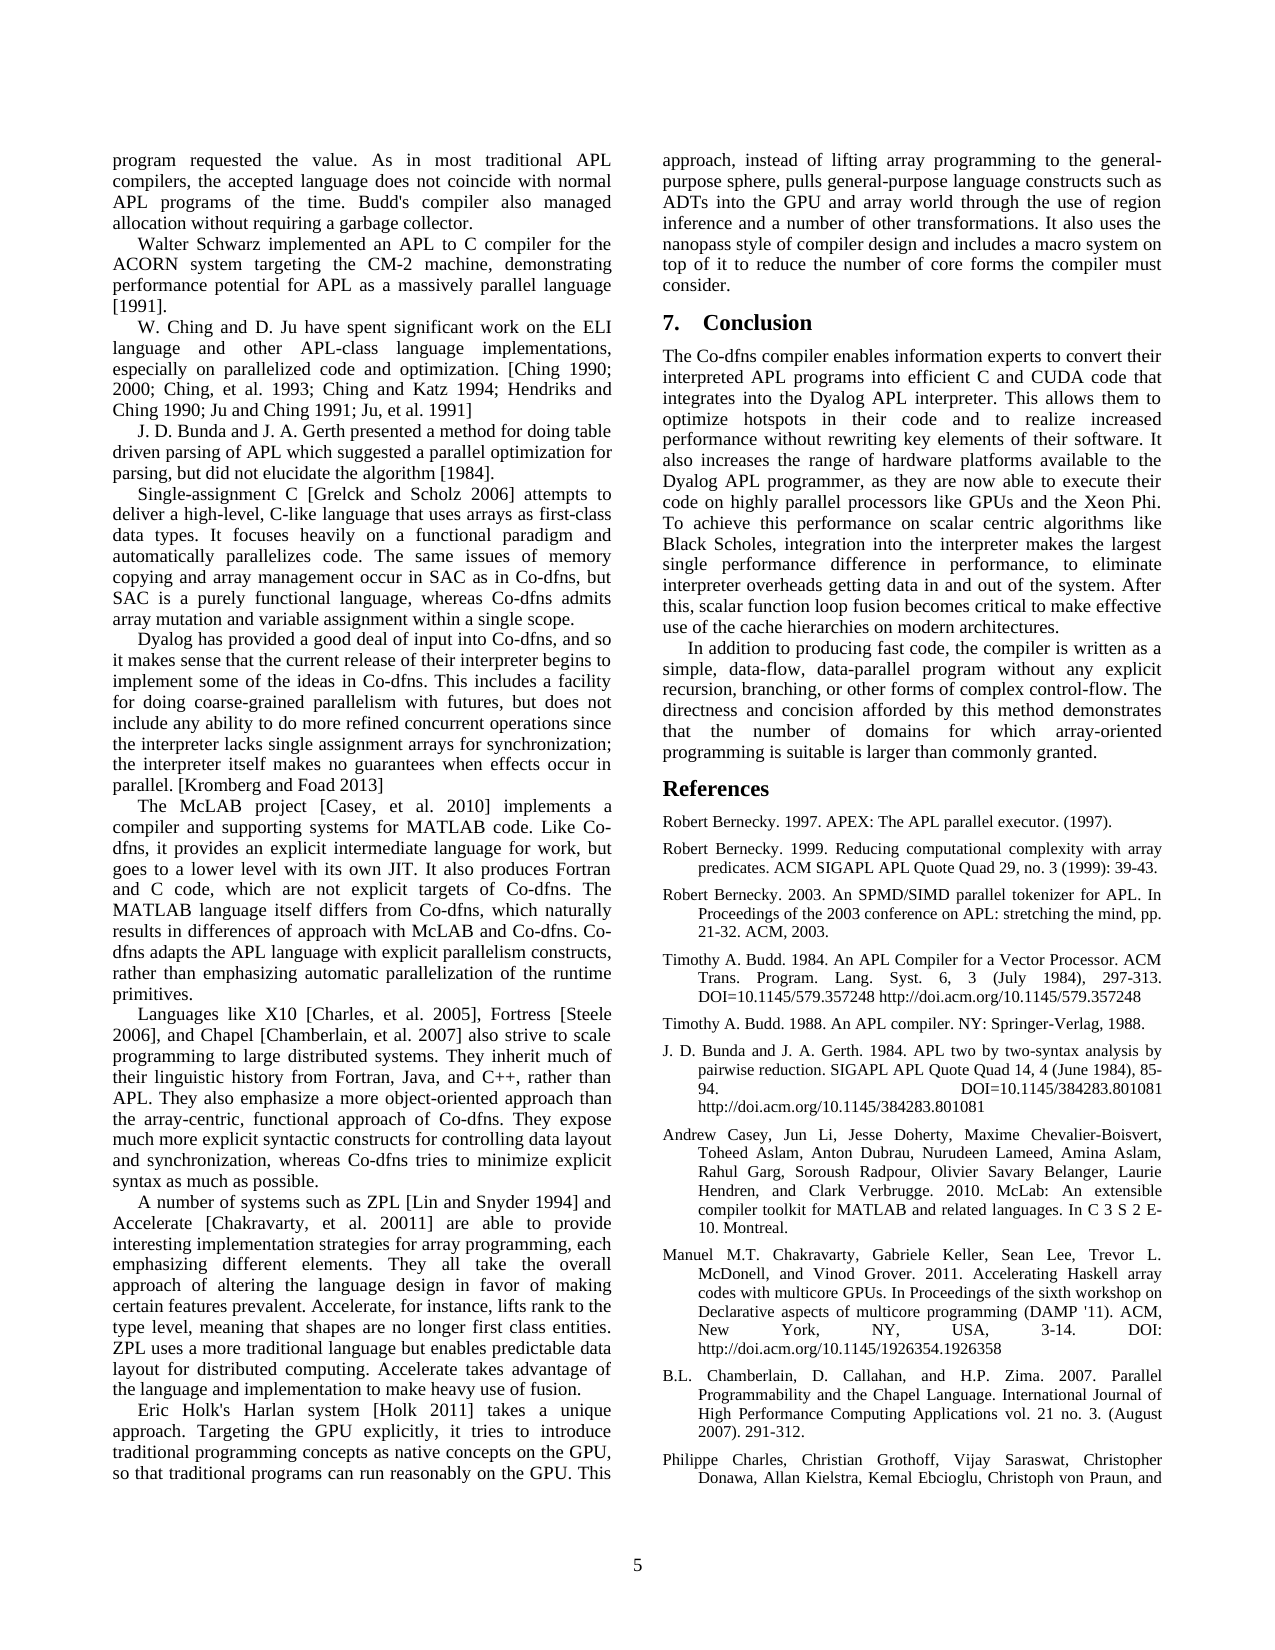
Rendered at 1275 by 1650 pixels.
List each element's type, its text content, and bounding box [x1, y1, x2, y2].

text Philippe Charles, Christian Grothoff, Vijay Saraswat, Christopher Donawa, Allan Kielstra, Kemal Ebcioglu, Christoph von Praun, and [662, 1450, 1162, 1487]
text Andrew Casey, Jun Li, Jesse Doherty, Maxime Chevalier-Boisvert, Toheed Aslam, Anton Dubrau, Nurudeen Lameed, Amina Aslam, Rahul Garg, Soroush Radpour, Olivier Savary Belanger, Laurie Hendren, and Clark Verbrugge. 2010. McLab: An extensible compiler toolkit for MATLAB and related languages. In C 3 S 2 E-10. Montreal. [662, 1125, 1162, 1237]
text J. D. Bunda and J. A. Gerth. 1984. APL two by two-syntax analysis by pairwise reduction. SIGAPL APL Quote Quad 14, 4 (June 1984), 85-94. DOI=10.1145/384283.801081 http://doi.acm.org/10.1145/384283.801081 [662, 1042, 1162, 1117]
text program requested the value. As in most traditional APL compilers, the accepted language does not coincide with normal APL programs of the time. Budd's compiler also managed allocation without requiring a garbage collector. [112, 150, 612, 233]
text In addition to producing fast code, the compiler is written as a simple, data-flow, data-parallel program without any explicit recursion, branching, or other forms of complex control-flow. The directness and concision afforded by this method demonstrates that the number of domains for which array-oriented programming is suitable is larger than commonly granted. [662, 637, 1162, 762]
text Timothy A. Budd. 1988. An APL compiler. NY: Springer-Verlag, 1988. [662, 1014, 1162, 1033]
text W. Ching and D. Ju have spent significant work on the ELI language and other APL-class language implementations, especially on parallelized code and optimization. [Ching 1990; 2000; Ching, et al. 1993; Ching and Katz 1994; Hendriks and Ching 1990; Ju and Ching 1991; Ju, et al. 1991] [112, 317, 612, 421]
subtitle Conclusion [662, 308, 1162, 335]
text The Co-dfns compiler enables information experts to convert their interpreted APL programs into efficient C and CUDA code that integrates into the Dyalog APL interpreter. This allows them to optimize hotspots in their code and to realize increased performance without rewriting key elements of their software. It also increases the range of hardware platforms available to the Dyalog APL programmer, as they are now able to execute their code on highly parallel processors like GPUs and the Xeon Phi. To achieve this performance on scalar centric algorithms like Black Scholes, integration into the interpreter makes the largest single performance difference in performance, to eliminate interpreter overheads getting data in and out of the system. After this, scalar function loop fusion becomes critical to make effective use of the cache hierarchies on modern architectures. [662, 346, 1162, 637]
text J. D. Bunda and J. A. Gerth presented a method for doing table driven parsing of APL which suggested a parallel optimization for parsing, but did not elucidate the algorithm [1984]. [112, 421, 612, 483]
text The McLAB project [Casey, et al. 2010] implements a compiler and supporting systems for MATLAB code. Like Co-dfns, it provides an explicit intermediate language for work, but goes to a lower level with its own JIT. It also produces Fortran and C code, which are not explicit targets of Co-dfns. The MATLAB language itself differs from Co-dfns, which naturally results in differences of approach with McLAB and Co-dfns. Co-dfns adapts the APL language with explicit parallelism constructs, rather than emphasizing automatic parallelization of the runtime primitives. [112, 796, 612, 1004]
text Walter Schwarz implemented an APL to C compiler for the ACORN system targeting the CM-2 machine, demonstrating performance potential for APL as a massively parallel language [1991]. [112, 233, 612, 317]
text Manuel M.T. Chakravarty, Gabriele Keller, Sean Lee, Trevor L. McDonell, and Vinod Grover. 2011. Accelerating Haskell array codes with multicore GPUs. In Proceedings of the sixth workshop on Declarative aspects of multicore programming (DAMP '11). ACM, New York, NY, USA, 3-14. DOI: http://doi.acm.org/10.1145/1926354.1926358 [662, 1246, 1162, 1358]
text Timothy A. Budd. 1984. An APL Compiler for a Vector Processor. ACM Trans. Program. Lang. Syst. 6, 3 (July 1984), 297-313. DOI=10.1145/579.357248 http://doi.acm.org/10.1145/579.357248 [662, 950, 1162, 1006]
text Dyalog has provided a good deal of input into Co-dfns, and so it makes sense that the current release of their interpreter begins to implement some of the ideas in Co-dfns. This includes a facility for doing coarse-grained parallelism with futures, but does not include any ability to do more refined concurrent operations since the interpreter lacks single assignment arrays for synchronization; the interpreter itself makes no guarantees when effects occur in parallel. [Kromberg and Foad 2013] [112, 629, 612, 796]
text Languages like X10 [Charles, et al. 2005], Fortress [Steele 2006], and Chapel [Chamberlain, et al. 2007] also strive to scale programming to large distributed systems. They inherit much of their linguistic history from Fortran, Java, and C++, rather than APL. They also emphasize a more object-oriented approach than the array-centric, functional approach of Co-dfns. They expose much more explicit syntactic constructs for controlling data layout and synchronization, whereas Co-dfns tries to minimize explicit syntax as much as possible. [112, 1004, 612, 1192]
text A number of systems such as ZPL [Lin and Snyder 1994] and Accelerate [Chakravarty, et al. 20011] are able to provide interesting implementation strategies for array programming, each emphasizing different elements. They all take the overall approach of altering the language design in favor of making certain features prevalent. Accelerate, for instance, lifts rank to the type level, meaning that shapes are no longer first class entities. ZPL uses a more traditional language but enables predictable data layout for distributed computing. Accelerate takes advantage of the language and implementation to make heavy use of fusion. [112, 1192, 612, 1400]
text Robert Bernecky. 1997. APEX: The APL parallel executor. (1997). [662, 812, 1162, 831]
text Robert Bernecky. 2003. An SPMD/SIMD parallel tokenizer for APL. In Proceedings of the 2003 conference on APL: stretching the mind, pp. 21-32. ACM, 2003. [662, 885, 1162, 942]
text approach, instead of lifting array programming to the general-purpose sphere, pulls general-purpose language constructs such as ADTs into the GPU and array world through the use of region inference and a number of other transformations. It also uses the nanopass style of compiler design and includes a macro system on top of it to reduce the number of core forms the compiler must consider. [662, 150, 1162, 296]
text B.L. Chamberlain, D. Callahan, and H.P. Zima. 2007. Parallel Programmability and the Chapel Language. International Journal of High Performance Computing Applications vol. 21 no. 3. (August 2007). 291-312. [662, 1367, 1162, 1442]
text Eric Holk's Harlan system [Holk 2011] takes a unique approach. Targeting the GPU explicitly, it tries to introduce traditional programming concepts as native concepts on the GPU, so that traditional programs can run reasonably on the GPU. This [112, 1400, 612, 1483]
text Robert Bernecky. 1999. Reducing computational complexity with array predicates. ACM SIGAPL APL Quote Quad 29, no. 3 (1999): 39-43. [662, 839, 1162, 877]
text Single-assignment C [Grelck and Scholz 2006] attempts to deliver a high-level, C-like language that uses arrays as first-class data types. It focuses heavily on a functional paradigm and automatically parallelizes code. The same issues of memory copying and array management occur in SAC as in Co-dfns, but SAC is a purely functional language, whereas Co-dfns admits array mutation and variable assignment within a single scope. [112, 483, 612, 629]
